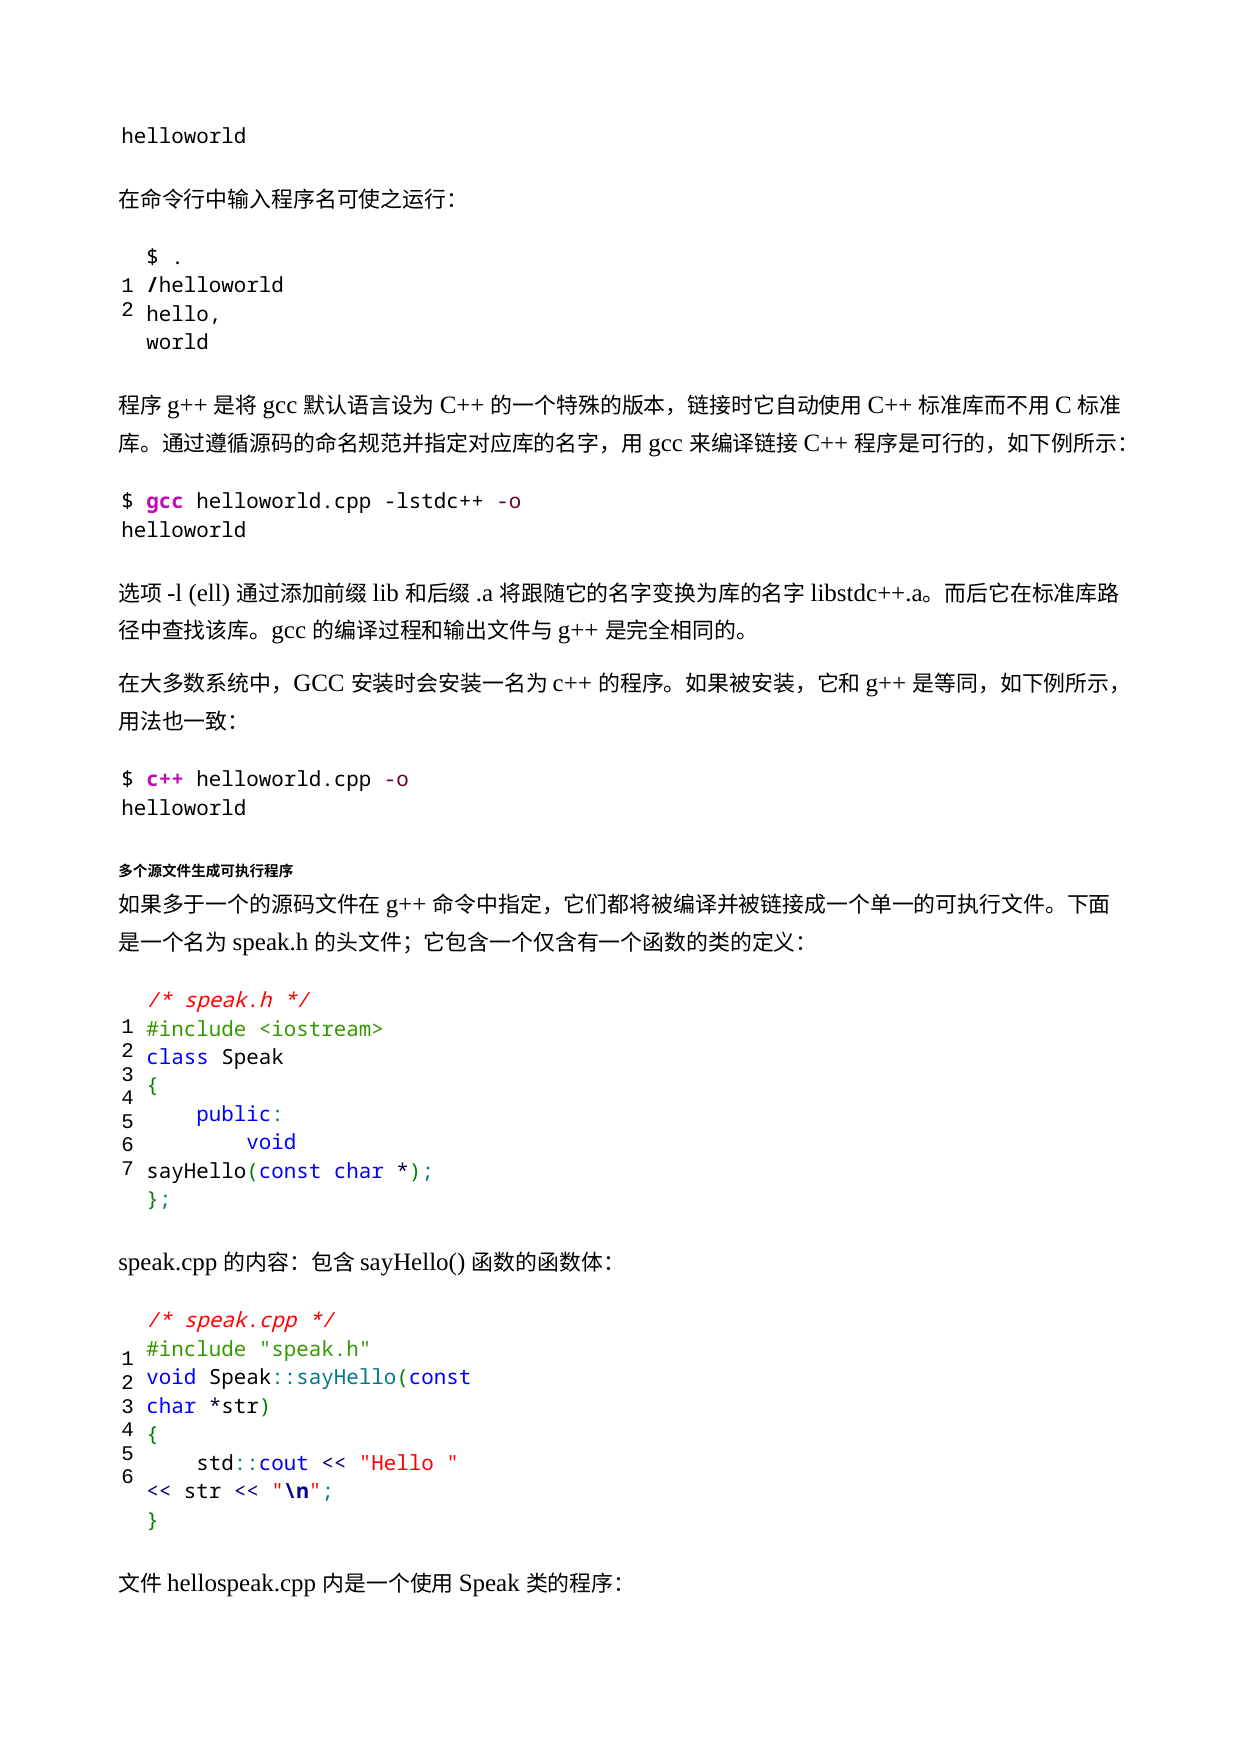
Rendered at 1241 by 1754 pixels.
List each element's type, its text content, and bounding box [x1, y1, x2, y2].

text speak.cpp 的内容：包含 sayHello() 函数的函数体： [118, 1245, 1122, 1277]
table_header $ gcc helloworld.cpp -lstdc++ -o helloworld [118, 484, 534, 576]
text 选项 -l (ell) 通过添加前缀 lib 和后缀 .a 将跟随它的名字变换为库的名字 libstdc++.a。而后它在标准库路径中查找该库。gcc 的编译过程和输出文件与 g++ 是完全相同的。 [118, 576, 1122, 645]
table_header 1 2 [118, 239, 143, 388]
table_header 1 2 3 4 5 6 7 [118, 982, 143, 1245]
table_header 1 2 3 4 5 6 [118, 1303, 143, 1566]
text 如果多于一个的源码文件在 g++ 命令中指定，它们都将被编译并被链接成一个单一的可执行文件。下面是一个名为 speak.h 的头文件；它包含一个仅含有一个函数的类的定义： [118, 887, 1122, 957]
table_header $ ./helloworld hello, world [143, 239, 291, 388]
subtitle 多个源文件生成可执行程序 [118, 860, 1122, 881]
text 文件 hellospeak.cpp 内是一个使用 Speak 类的程序： [118, 1566, 1122, 1597]
text 在命令行中输入程序名可使之运行： [118, 182, 1122, 213]
table_header /* speak.h */ #include <iostream> class Speak { public: void sayHello(const char *); }; [143, 982, 455, 1245]
text 程序 g++ 是将 gcc 默认语言设为 C++ 的一个特殊的版本，链接时它自动使用 C++ 标准库而不用 C 标准库。通过遵循源码的命名规范并指定对应库的名字，用 gcc 来编译链接 C++ 程序是可行的，如下例所示： [118, 388, 1122, 458]
table_header helloworld [118, 118, 462, 182]
table_header $ c++ helloworld.cpp -o helloworld [118, 761, 461, 853]
table_header /* speak.cpp */ #include "speak.h" void Speak::sayHello(const char *str) { std::cout << "Hello " << str << "\n"; } [143, 1303, 498, 1566]
text 在大多数系统中，GCC 安装时会安装一名为 c++ 的程序。如果被安装，它和 g++ 是等同，如下例所示，用法也一致： [118, 666, 1122, 736]
